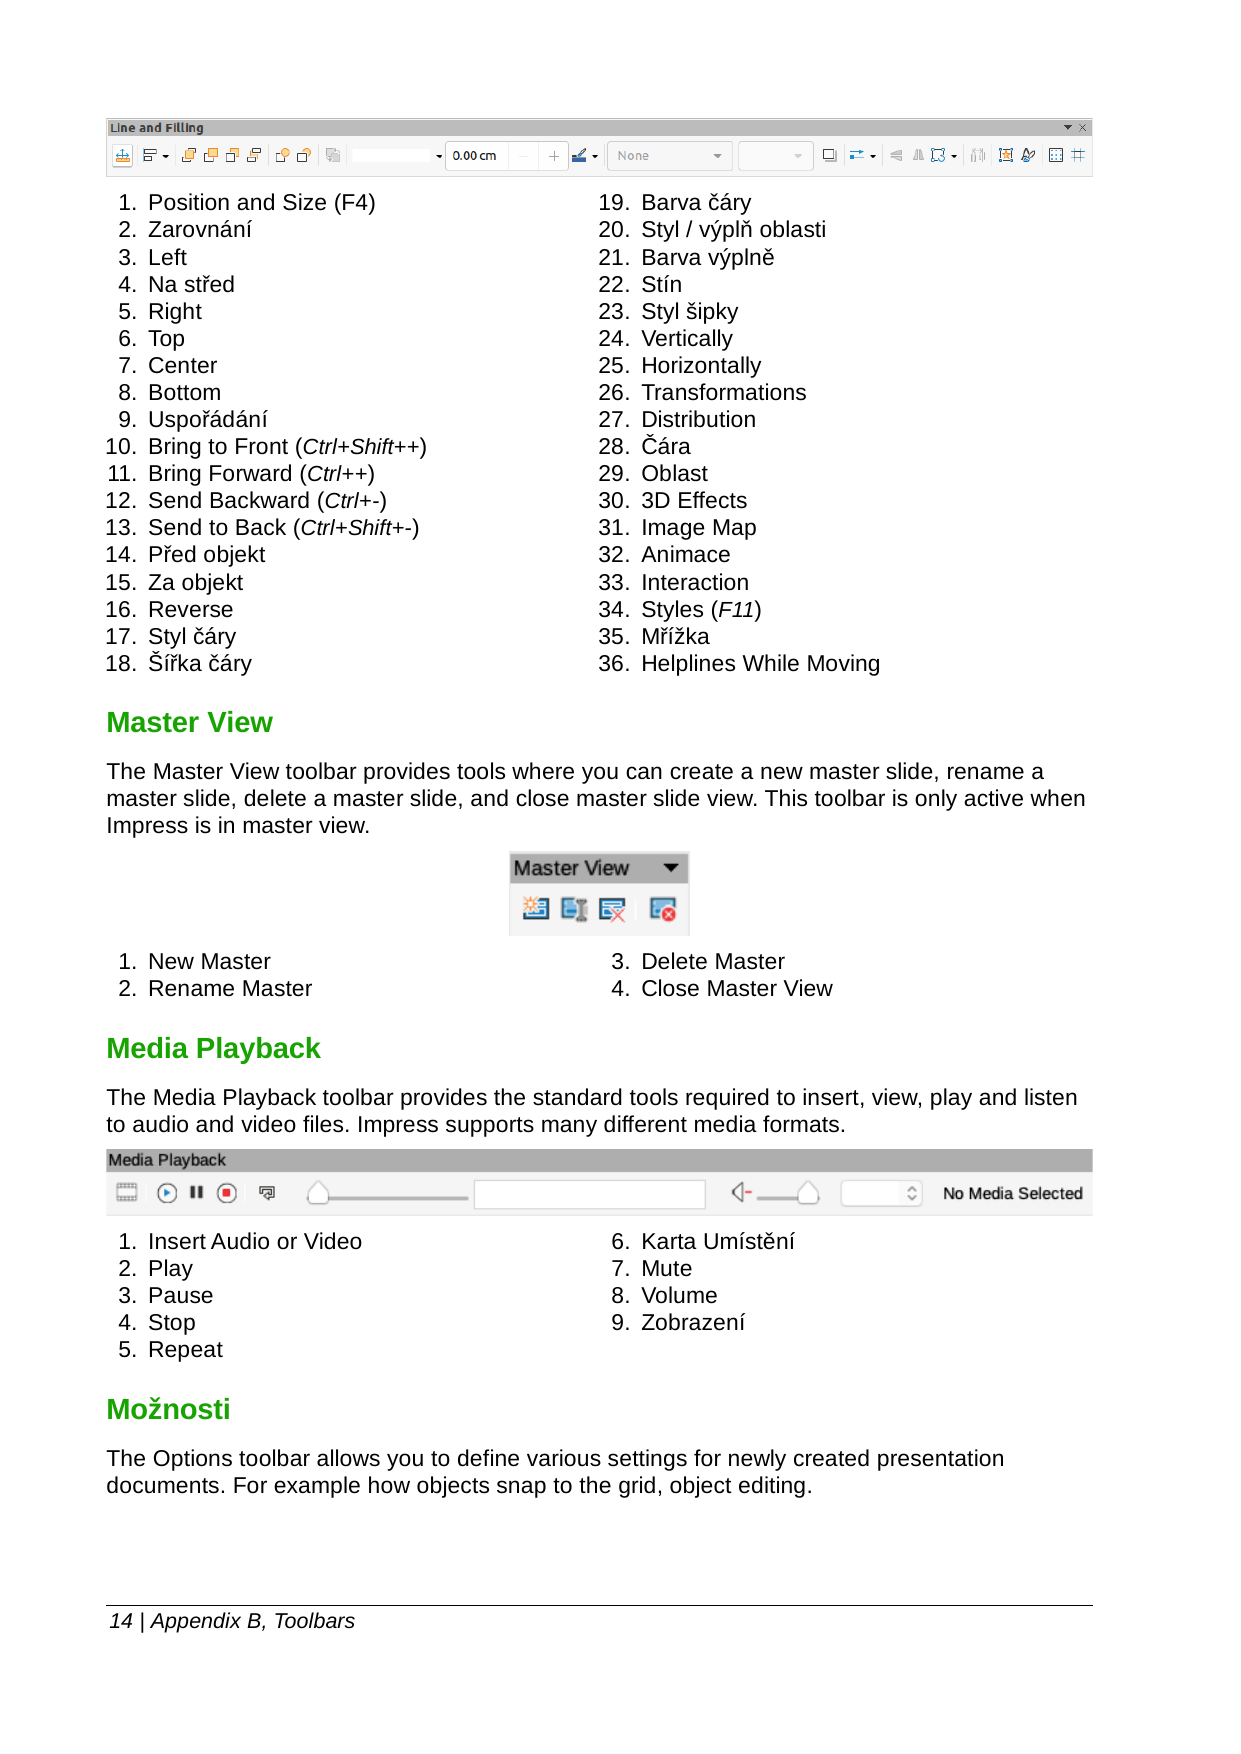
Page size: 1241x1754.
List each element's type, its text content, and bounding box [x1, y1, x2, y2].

list Čára [631, 432, 1093, 459]
list Animace [631, 541, 1093, 568]
list Helplines While Moving [631, 649, 1093, 676]
list Transformations [631, 378, 1093, 405]
list Right [137, 297, 599, 324]
list Uspořádání [137, 405, 599, 432]
list Zobrazení [631, 1309, 1093, 1336]
list Karta Umístění [631, 1227, 1093, 1254]
list Styl / výplň oblasti [631, 216, 1093, 243]
text The Master View toolbar provides tools where you can create a new master slide, rename a master slide, delete a master slide, and close master slide view. This toolbar is only active when Impress is in master view. [106, 758, 1093, 839]
list Bottom [137, 378, 599, 405]
subtitle Master View [106, 705, 1093, 739]
list Interaction [631, 568, 1093, 595]
list Na střed [137, 270, 599, 297]
list Před objekt [137, 541, 599, 568]
list Close Master View [631, 974, 1093, 1001]
list Bring to Front (Ctrl+Shift++) [137, 432, 599, 459]
list Play [137, 1254, 599, 1282]
list Stop [137, 1309, 599, 1336]
list Horizontally [631, 351, 1093, 378]
list Oblast [631, 459, 1093, 487]
subtitle Media Playback [106, 1031, 1093, 1064]
list Position and Size (F4) [137, 189, 599, 216]
picture [509, 851, 690, 936]
list Mřížka [631, 622, 1093, 649]
list Rename Master [137, 974, 599, 1001]
list Repeat [137, 1336, 599, 1363]
list Volume [631, 1282, 1093, 1309]
list Vertically [631, 324, 1093, 351]
text The Media Playback toolbar provides the standard tools required to insert, view, play and listen to audio and video files. Impress supports many different media formats. [106, 1083, 1093, 1137]
list Image Map [631, 514, 1093, 541]
list Styl šipky [631, 297, 1093, 324]
list Styles (F11) [631, 595, 1093, 622]
list Stín [631, 270, 1093, 297]
list Pause [137, 1282, 599, 1309]
picture [106, 118, 1093, 177]
list Top [137, 324, 599, 351]
list Šířka čáry [137, 649, 599, 676]
list Zarovnání [137, 216, 599, 243]
list Send Backward (Ctrl+-) [137, 487, 599, 514]
list Left [137, 243, 599, 270]
list New Master [137, 947, 599, 974]
list Bring Forward (Ctrl++) [137, 459, 599, 487]
list 3D Effects [631, 487, 1093, 514]
list Styl čáry [137, 622, 599, 649]
list Barva čáry [631, 189, 1093, 216]
list Barva výplně [631, 243, 1093, 270]
subtitle Možnosti [106, 1392, 1093, 1426]
list Insert Audio or Video [137, 1227, 599, 1254]
list Center [137, 351, 599, 378]
list Mute [631, 1254, 1093, 1282]
list Delete Master [631, 947, 1093, 974]
text The Options toolbar allows you to define various settings for newly created presentation documents. For example how objects snap to the grid, object editing. [106, 1444, 1093, 1498]
list Reverse [137, 595, 599, 622]
list Za objekt [137, 568, 599, 595]
picture [106, 1149, 1093, 1216]
list Send to Back (Ctrl+Shift+-) [137, 514, 599, 541]
list Distribution [631, 405, 1093, 432]
